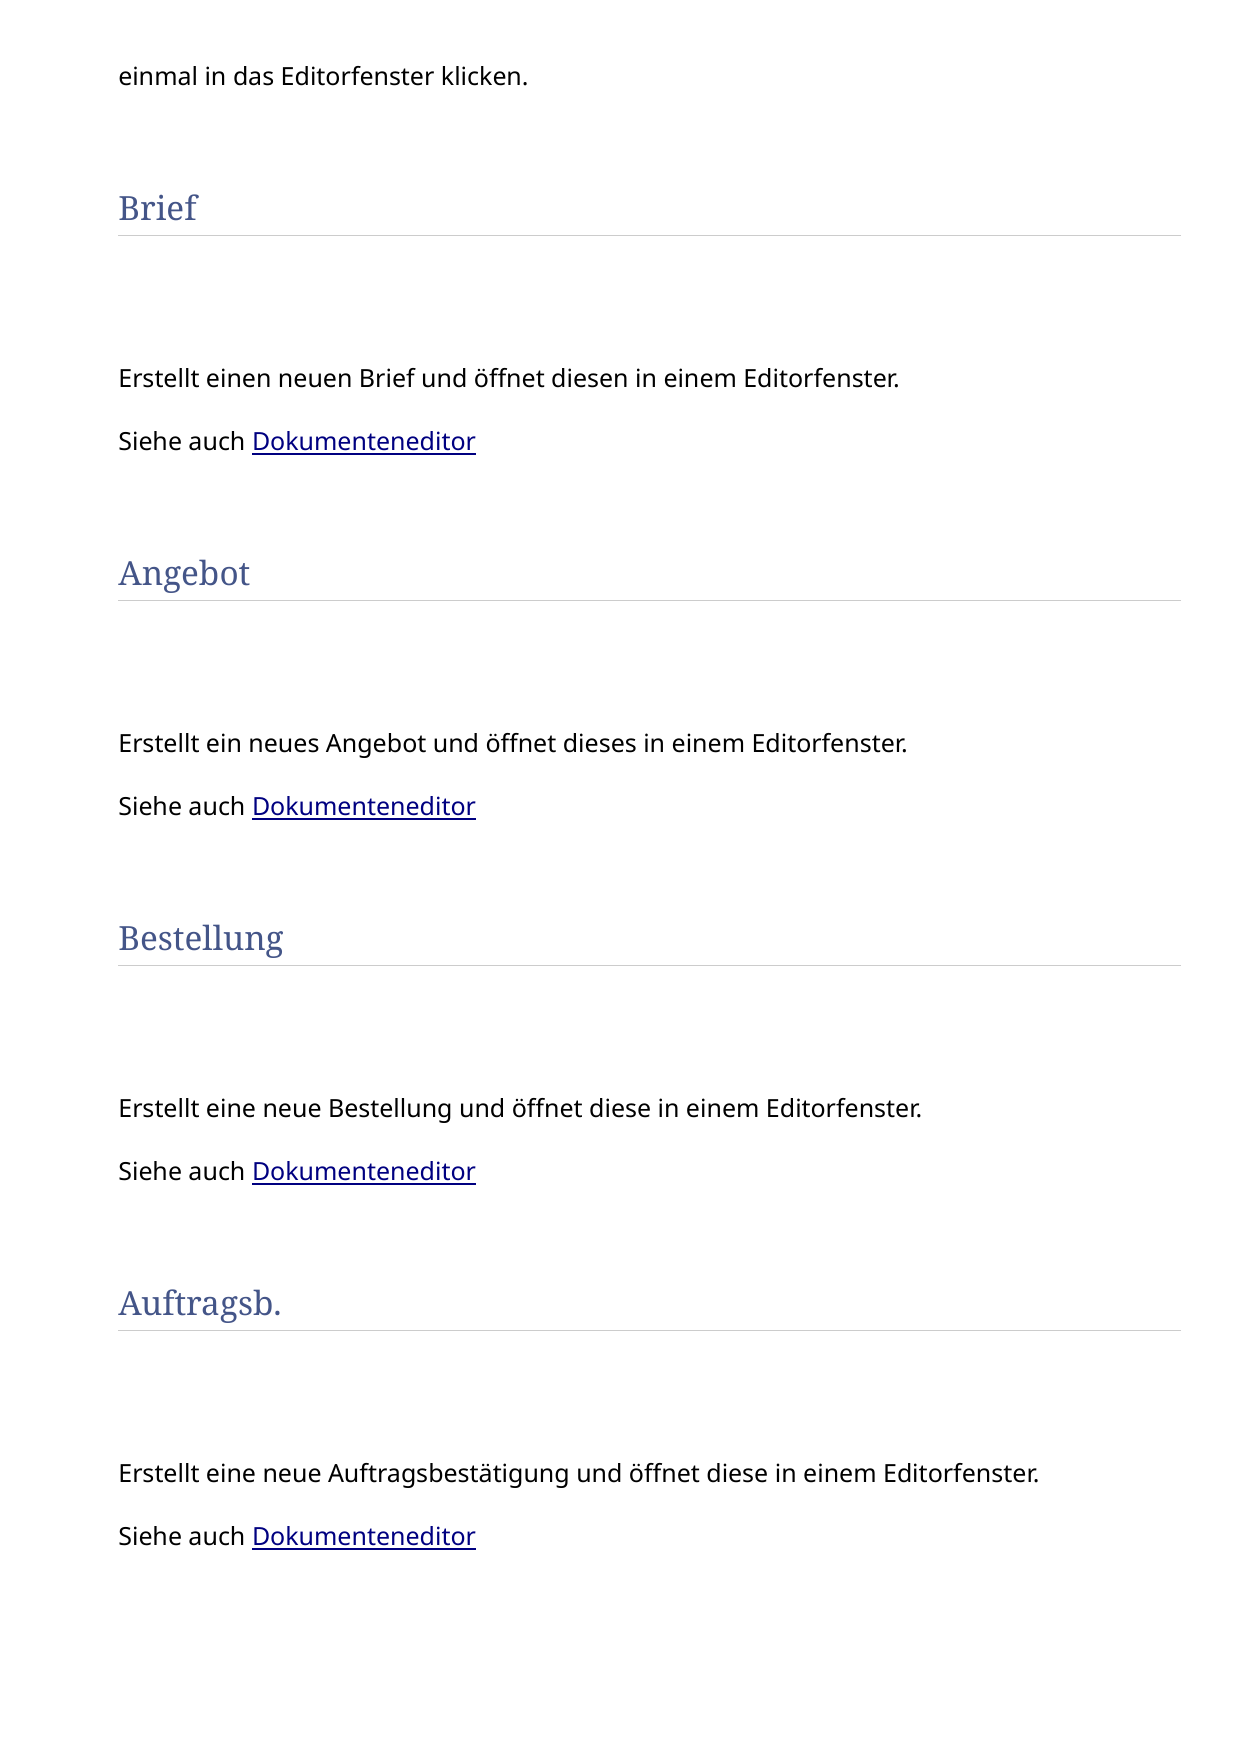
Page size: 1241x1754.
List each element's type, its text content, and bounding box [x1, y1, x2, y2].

text Erstellt einen neuen Brief und öffnet diesen in einem Editorfenster. [118, 361, 1181, 394]
text Erstellt eine neue Auftragsbestätigung und öffnet diese in einem Editorfenster. [118, 1456, 1181, 1489]
text einmal in das Editorfenster klicken. [118, 59, 1181, 93]
text Siehe auch Dokumenteneditor [118, 424, 1181, 458]
text Erstellt eine neue Bestellung und öffnet diese in einem Editorfenster. [118, 1091, 1181, 1124]
text Siehe auch Dokumenteneditor [118, 1519, 1181, 1553]
text Siehe auch Dokumenteneditor [118, 1154, 1181, 1188]
subtitle Bestellung [118, 915, 1181, 965]
text Siehe auch Dokumenteneditor [118, 789, 1181, 823]
subtitle Brief [118, 185, 1181, 235]
subtitle Auftragsb. [118, 1280, 1181, 1330]
text Erstellt ein neues Angebot und öffnet dieses in einem Editorfenster. [118, 726, 1181, 759]
subtitle Angebot [118, 550, 1181, 600]
